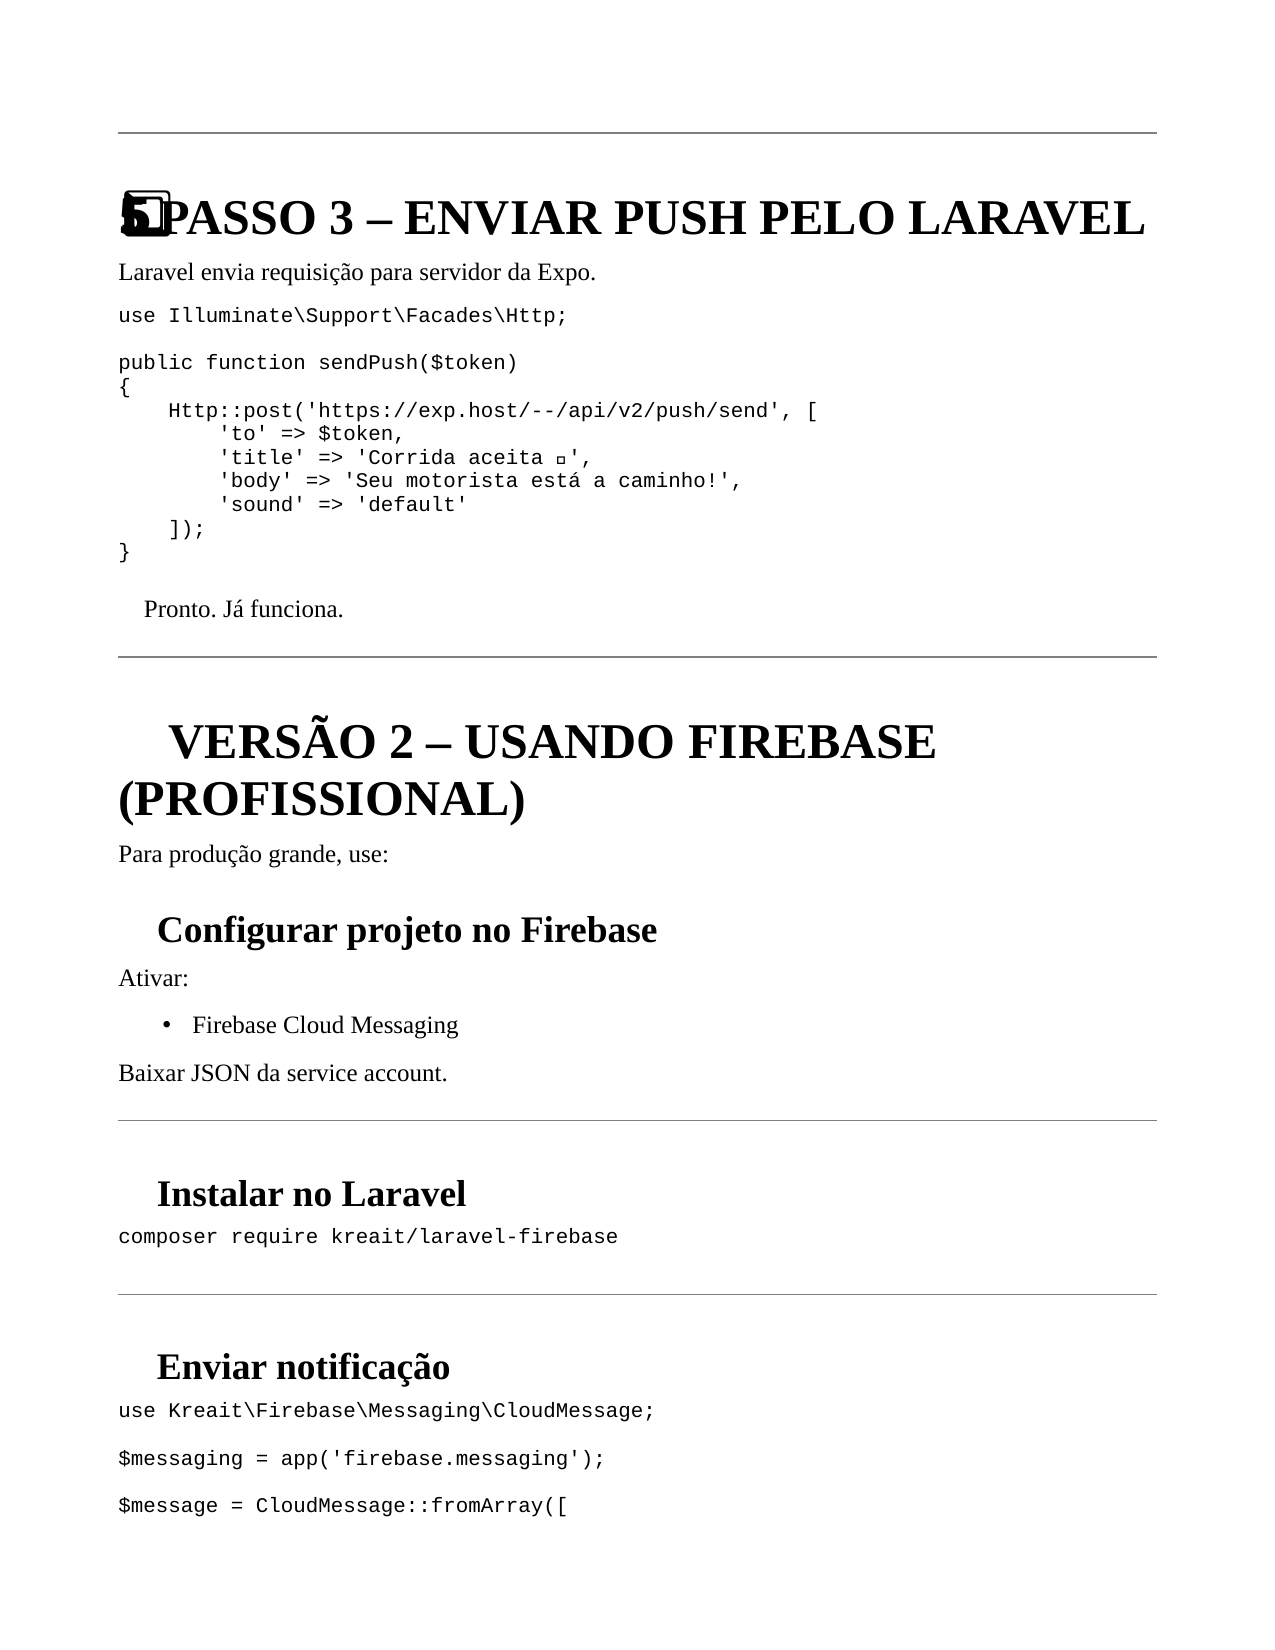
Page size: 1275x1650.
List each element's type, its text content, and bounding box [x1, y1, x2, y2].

text 'to' => $token, [118, 423, 1157, 447]
text Laravel envia requisição para servidor da Expo. [118, 257, 1157, 286]
subtitle 📌 Enviar notificação [118, 1345, 1157, 1388]
text 'body' => 'Seu motorista está a caminho!', [118, 471, 1157, 494]
text ]); [118, 518, 1157, 541]
subtitle 📌 Instalar no Laravel [118, 1171, 1157, 1214]
list Firebase Cloud Messaging [162, 1011, 1157, 1039]
text Baixar JSON da service account. [118, 1058, 1157, 1087]
text Http::post('https://exp.host/--/api/v2/push/send', [ [118, 399, 1157, 423]
text 'sound' => 'default' [118, 494, 1157, 518]
text 'title' => 'Corrida aceita 🚗', [118, 447, 1157, 471]
text { [118, 376, 1157, 399]
text $messaging = app('firebase.messaging'); [118, 1448, 1157, 1471]
text use Kreait\Firebase\Messaging\CloudMessage; [118, 1400, 1157, 1424]
text Para produção grande, use: [118, 839, 1157, 868]
text $message = CloudMessage::fromArray([ [118, 1495, 1157, 1519]
text } [118, 541, 1157, 565]
subtitle 📌 Configurar projeto no Firebase [118, 907, 1157, 951]
text composer require kreait/laravel-firebase [118, 1227, 1157, 1250]
subtitle 🚀 VERSÃO 2 – USANDO FIREBASE (PROFISSIONAL) [118, 711, 1157, 826]
subtitle 5️⃣ PASSO 3 – ENVIAR PUSH PELO LARAVEL [118, 187, 1157, 245]
text Ativar: [118, 963, 1157, 992]
text use Illuminate\Support\Facades\Http; [118, 305, 1157, 329]
text 🔥 Pronto. Já funciona. [118, 594, 1157, 623]
text public function sendPush($token) [118, 352, 1157, 376]
